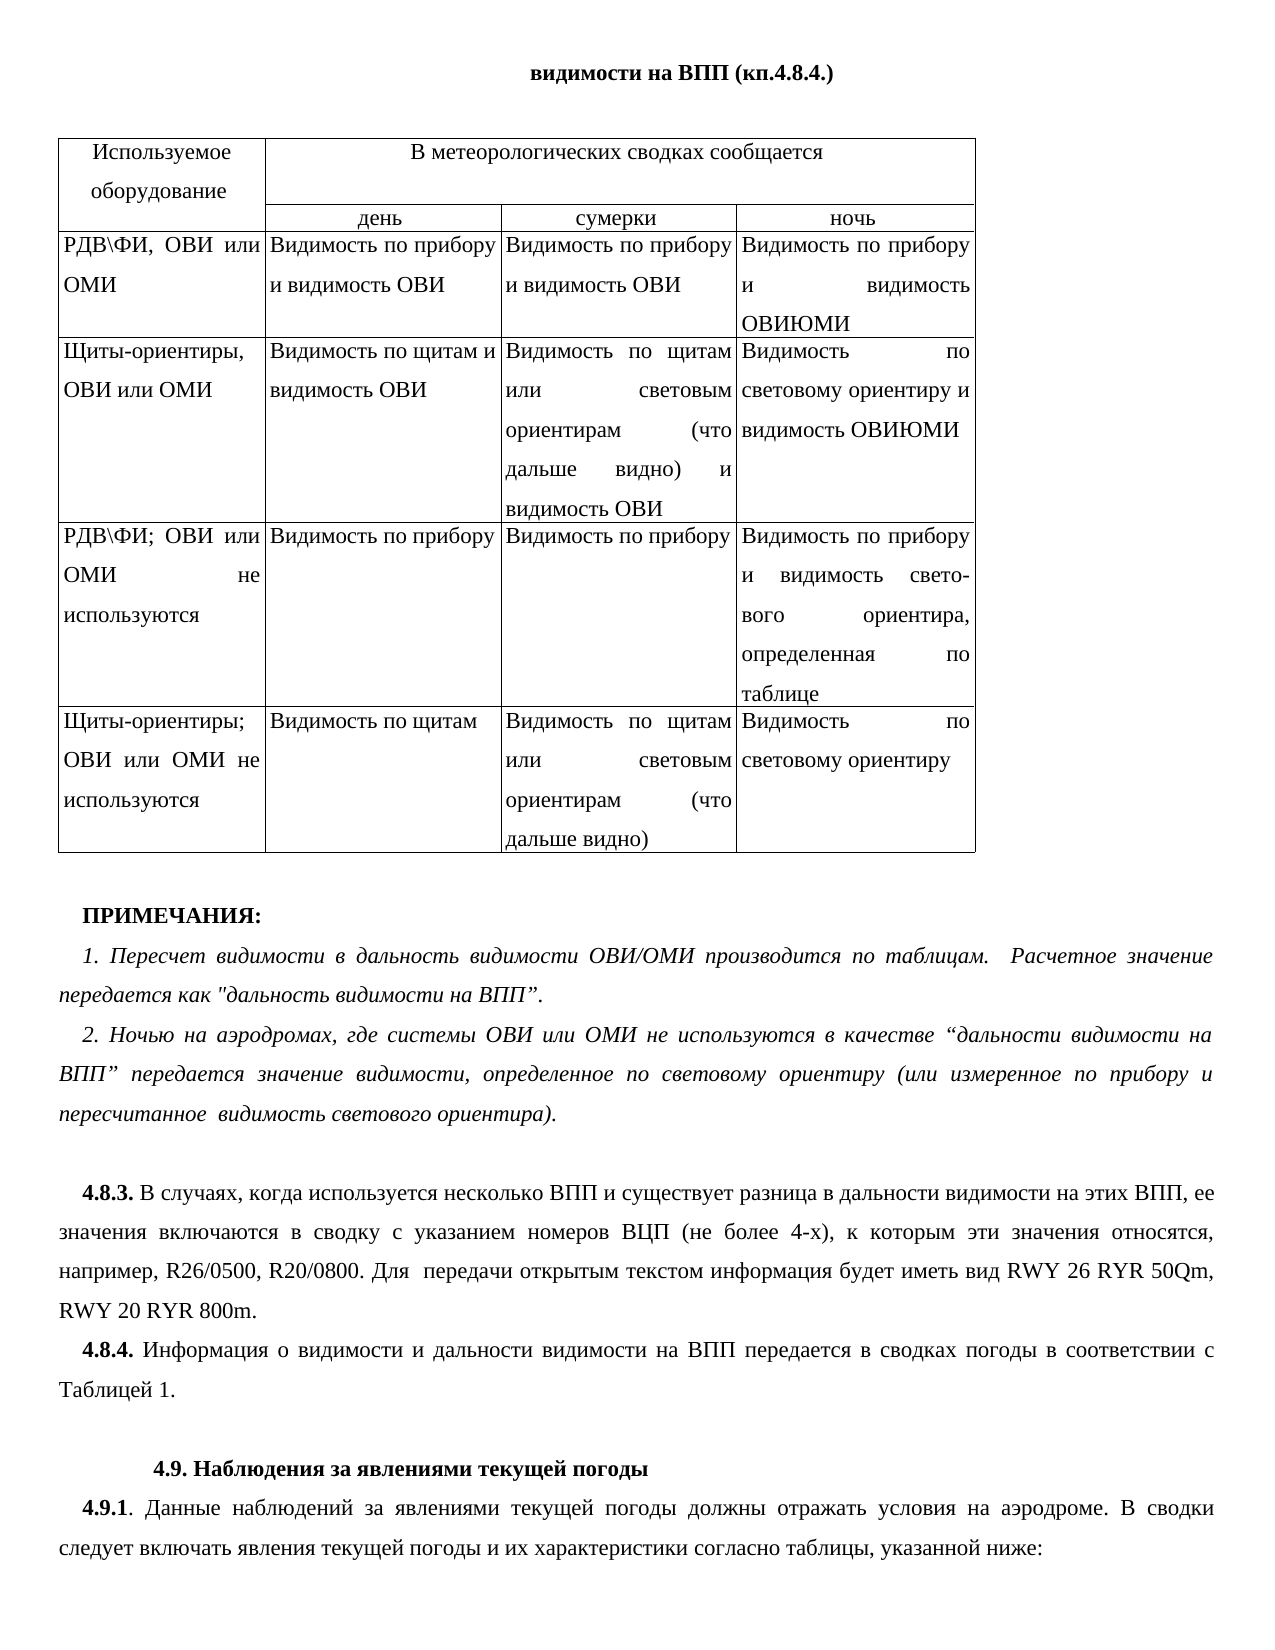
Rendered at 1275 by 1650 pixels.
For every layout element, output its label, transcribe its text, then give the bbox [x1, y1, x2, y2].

table_header В метеорологических сводках сообщается [266, 139, 975, 204]
text 2. Ночью на аэродромах, где системы ОВИ или ОМИ не используются в качестве “дальности видимости на ВПП” передается значение видимости, определенное по световому ориентиру (или измеренное по прибору и пересчитанное видимость светового ориентира). [58, 1021, 1216, 1126]
table_cell ночь [737, 204, 975, 231]
table_cell Видимость по прибору [502, 523, 736, 706]
table_cell Видимость по световому ориентиру и видимость ОВИЮМИ [737, 337, 975, 521]
table_header #G0Используемое оборудование [59, 139, 265, 204]
table_cell Видимость по щитам [266, 707, 501, 851]
table_cell сумерки [502, 205, 736, 231]
text 4.9.1. Данные наблюдений за явлениями текущей погоды должны отражать условия на аэродроме. В сводки следует включать явления текущей погоды и их характеристики согласно таблицы, указанной ниже: [58, 1494, 1216, 1560]
table_cell Видимость по прибору и видимость ОВИ [502, 232, 736, 337]
table_cell Видимость по световому ориентиру [737, 706, 975, 851]
text видимости на ВПП (кп.4.8.4.) [58, 58, 1216, 85]
table_cell день [266, 205, 501, 231]
table_cell Видимость по прибору [266, 523, 501, 706]
table_cell Видимость по прибору и видимость ОВИ [266, 232, 501, 337]
table_cell Видимость по щитам и видимость ОВИ [266, 338, 501, 521]
table_cell Щиты-ориентиры; ОВИ или ОМИ не используются [59, 707, 265, 851]
text 1. Пересчет видимости в дальность видимости ОВИ/ОМИ производится по таблицам. Расчетное значение передается как "дальность видимости на ВПП”. [58, 942, 1216, 1008]
table_cell Видимость по щитам или световым ориентирам (что дальше видно) [502, 707, 736, 851]
table_cell РДВ\ФИ; ОВИ или ОМИ не используются [59, 523, 265, 706]
text ПРИМЕЧАНИЯ: [58, 902, 1216, 929]
table_cell Видимость по прибору и видимость свето- вого ориентира, определенная по таблице [737, 521, 975, 706]
table_cell Видимость по щитам или световым ориентирам (что дальше видно) и видимость ОВИ [502, 338, 736, 521]
table_cell РДВ\ФИ, ОВИ или ОМИ [59, 232, 265, 337]
table_cell Щиты-ориентиры, ОВИ или ОМИ [59, 338, 265, 521]
text 4.8.4. Информация о видимости и дальности видимости на ВПП передается в сводках погоды в соответствии с Таблицей 1. [58, 1337, 1216, 1402]
text 4.9. Наблюдения за явлениями текущей погоды [58, 1455, 1216, 1481]
table_cell Видимость по прибору и видимость ОВИЮМИ [737, 231, 975, 337]
text 4.8.3. В случаях, когда используется несколько ВПП и существует разница в дальности видимости на этих ВПП, ее значения включаются в сводку с указанием номеров ВЦП (не более 4-х), к которым эти значения относятся, например, R26/0500, R20/0800. Для передачи открытым текстом информация будет иметь вид RWY 26 RYR 50Qm, RWY 20 RYR 800m. [58, 1179, 1216, 1323]
table_cell [59, 204, 265, 231]
